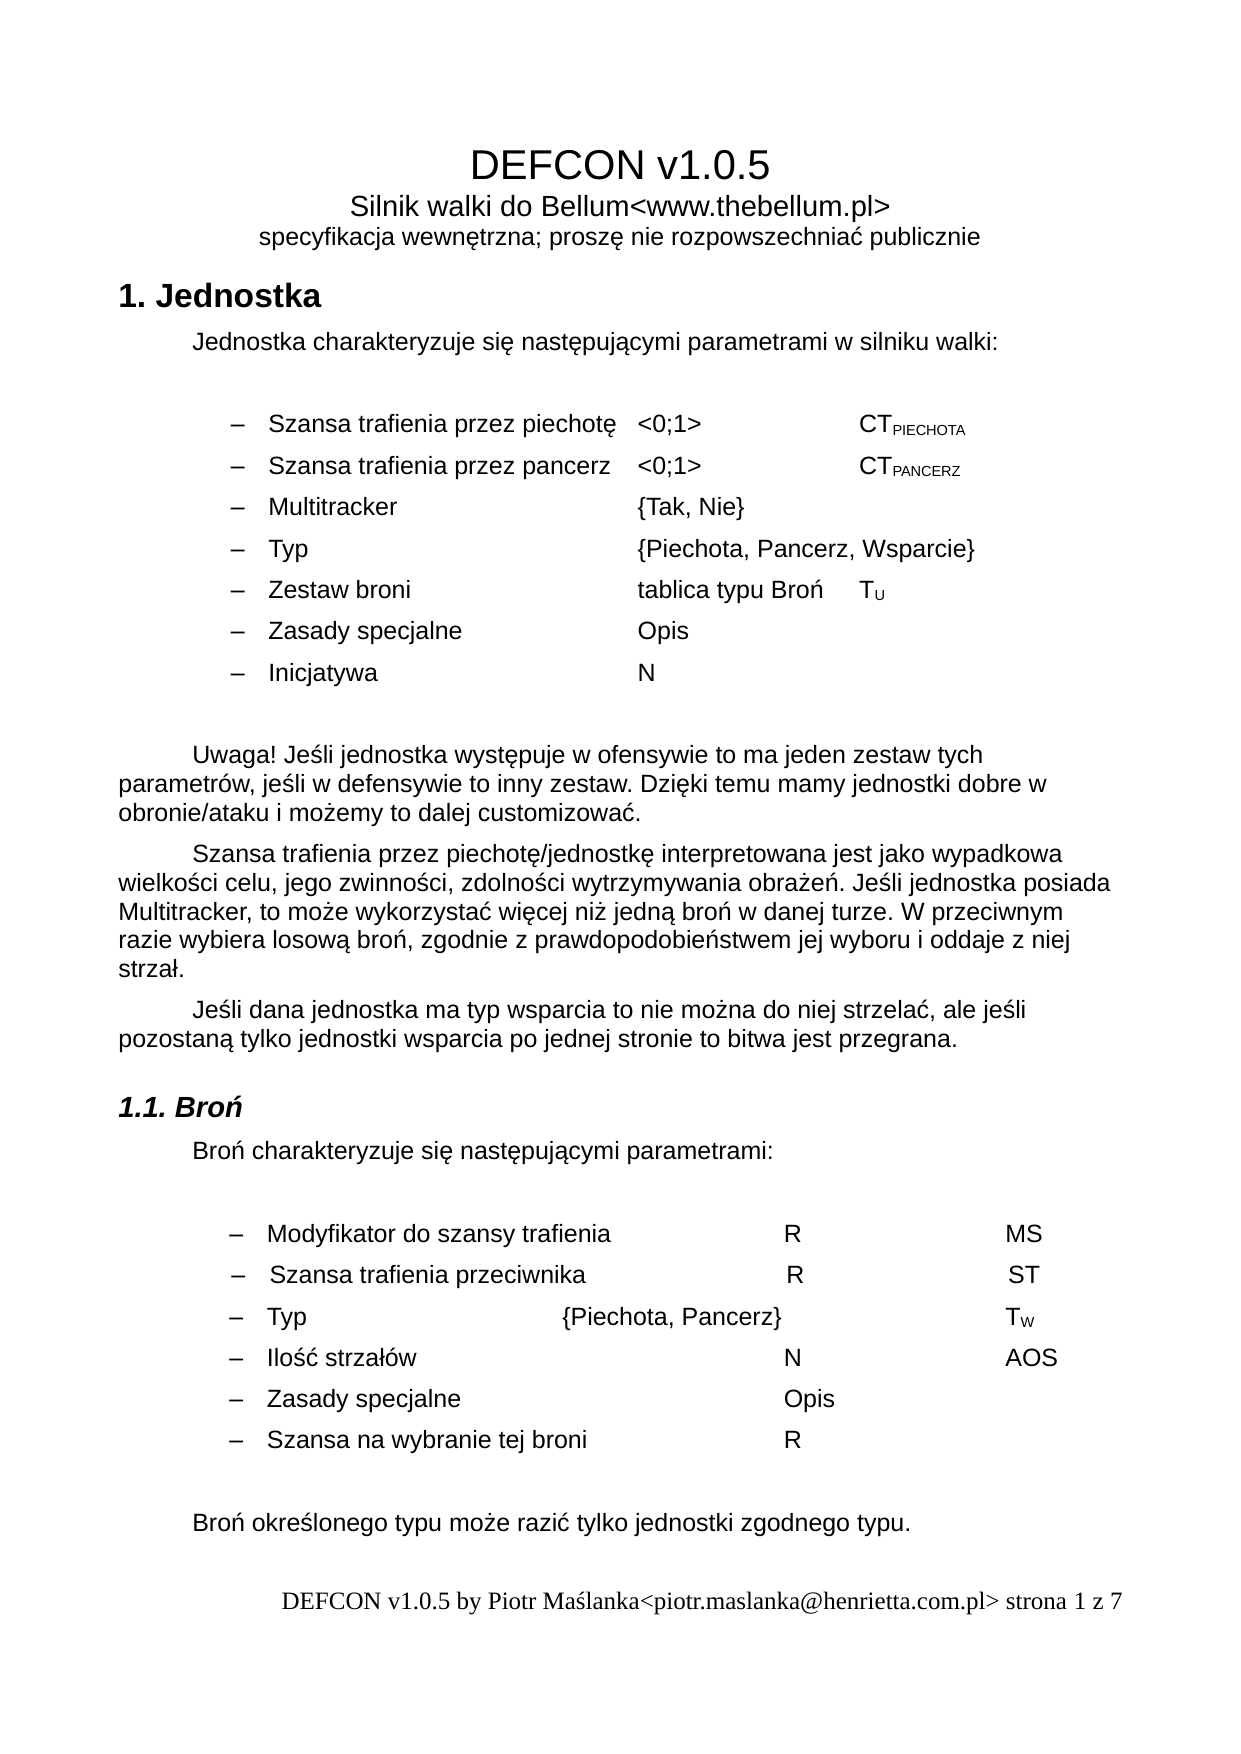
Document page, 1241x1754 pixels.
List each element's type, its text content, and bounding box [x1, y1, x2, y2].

text specyfikacja wewnętrzna; proszę nie rozpowszechniać publicznie [118, 222, 1122, 251]
subtitle 1. Jednostka [118, 276, 1122, 314]
list Zasady specjalne Opis [229, 1384, 1122, 1413]
text Szansa trafienia przez piechotę/jednostkę interpretowana jest jako wypadkowa wielkości celu, jego zwinności, zdolności wytrzymywania obrażeń. Jeśli jednostka posiada Multitracker, to może wykorzystać więcej niż jedną broń w danej turze. W przeciwnym razie wybiera losową broń, zgodnie z prawdopodobieństwem jej wyboru i oddaje z niej strzał. [118, 839, 1122, 983]
list Ilość strzałów N AOS [229, 1343, 1122, 1372]
list Szansa trafienia przez pancerz <0;1> CTPANCERZ [231, 451, 1122, 480]
list Modyfikator do szansy trafienia R MS [229, 1219, 1122, 1248]
list Szansa na wybranie tej broni R [229, 1426, 1122, 1454]
text Broń określonego typu może razić tylko jednostki zgodnego typu. [118, 1508, 1122, 1537]
list Multitracker {Tak, Nie} [231, 492, 1122, 521]
list Inicjatywa N [231, 658, 1122, 686]
list Typ {Piechota, Pancerz, Wsparcie} [231, 533, 1122, 562]
text Broń charakteryzuje się następującymi parametrami: [118, 1136, 1122, 1165]
text Uwaga! Jeśli jednostka występuje w ofensywie to ma jeden zestaw tych parametrów, jeśli w defensywie to inny zestaw. Dzięki temu mamy jednostki dobre w obronie/ataku i możemy to dalej customizować. [118, 740, 1122, 826]
text DEFCON v1.0.5 [118, 141, 1122, 188]
list Typ {Piechota, Pancerz} TW [229, 1301, 1122, 1330]
subtitle 1.1. Broń [118, 1090, 1122, 1124]
text Silnik walki do Bellum<www.thebellum.pl> [118, 188, 1122, 222]
list Zestaw broni tablica typu Broń TU [231, 575, 1122, 604]
list Szansa trafienia przez piechotę <0;1> CTPIECHOTA [231, 409, 1122, 438]
list Szansa trafienia przeciwnika R ST [231, 1260, 1122, 1289]
list Zasady specjalne Opis [231, 616, 1122, 645]
text Jeśli dana jednostka ma typ wsparcia to nie można do niej strzelać, ale jeśli pozostaną tylko jednostki wsparcia po jednej stronie to bitwa jest przegrana. [118, 995, 1122, 1053]
text Jednostka charakteryzuje się następującymi parametrami w silniku walki: [118, 327, 1122, 356]
